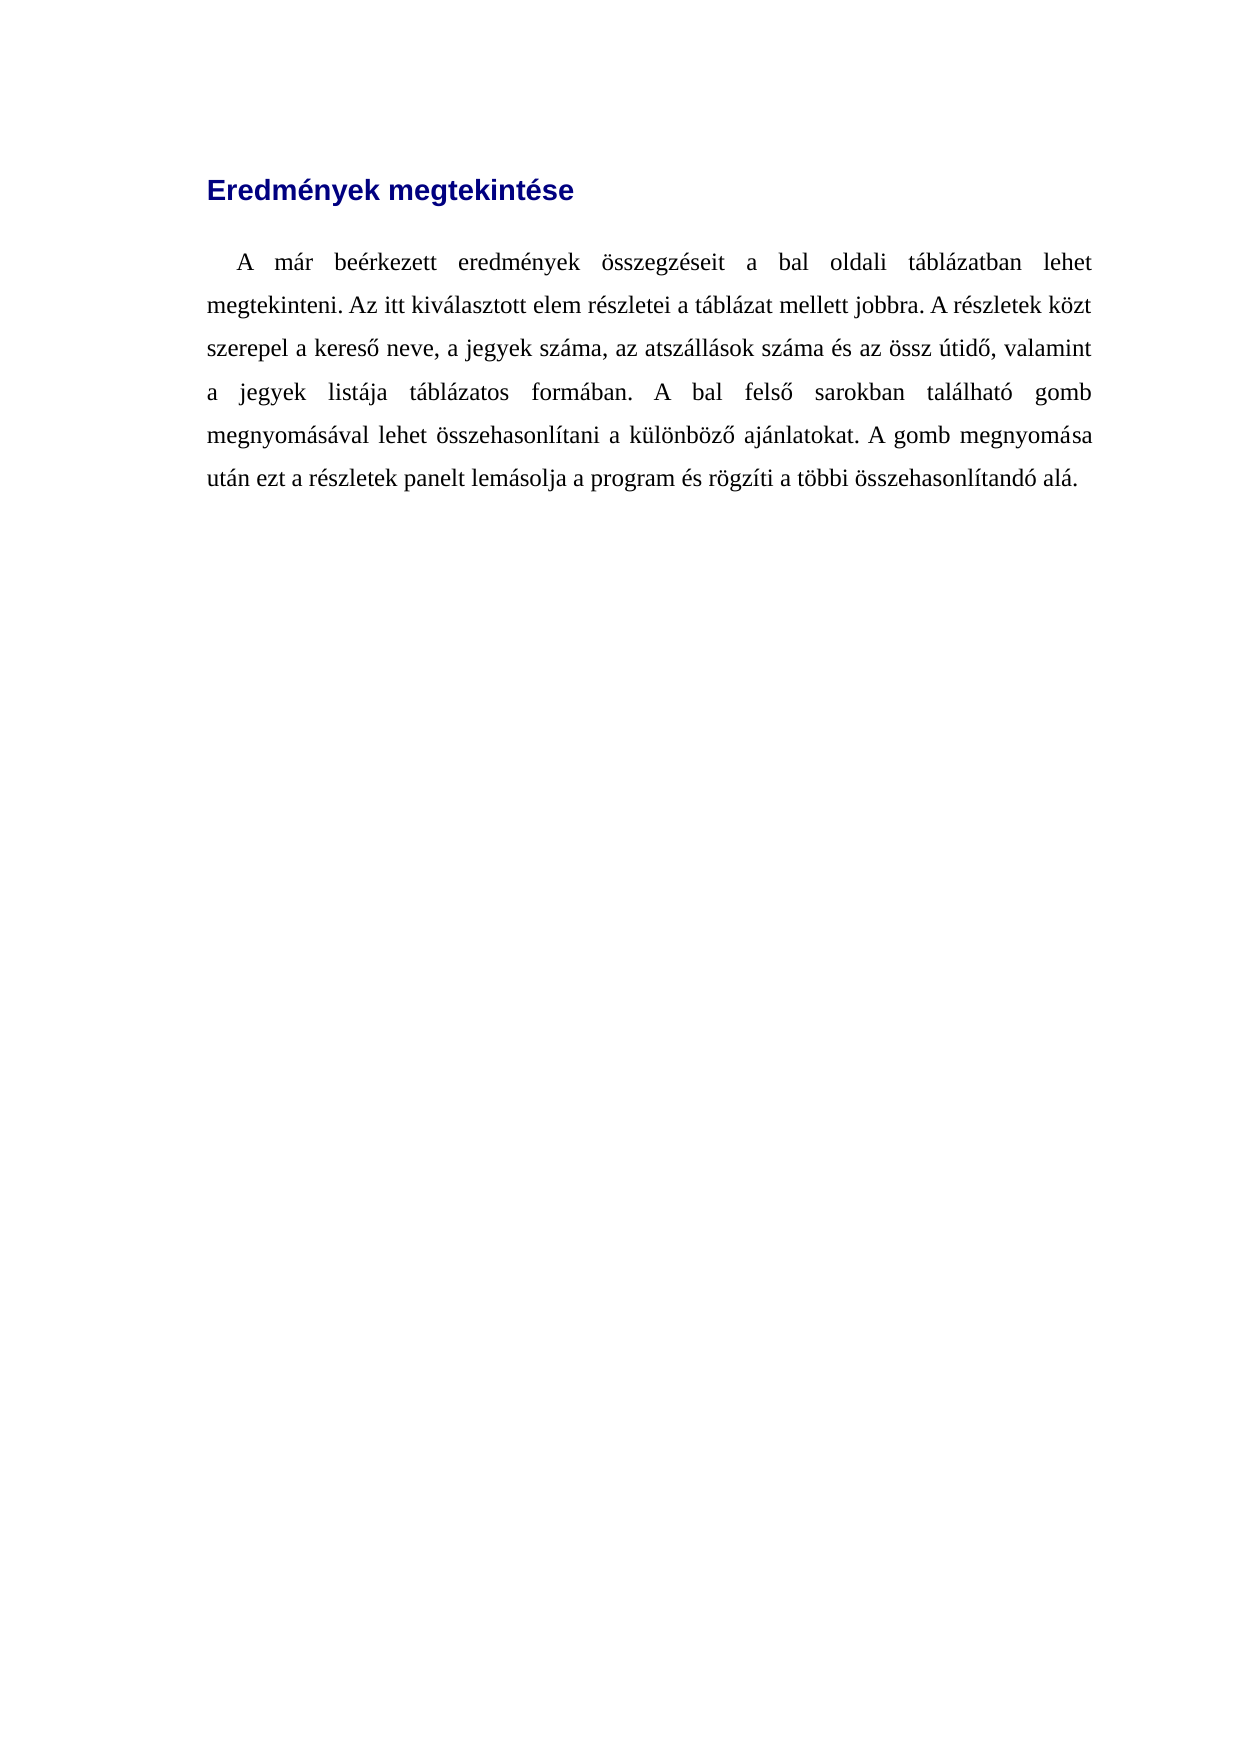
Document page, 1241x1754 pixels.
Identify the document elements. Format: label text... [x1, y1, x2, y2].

subtitle Eredmények megtekintése [207, 173, 1093, 206]
text A már beérkezett eredmények összegzéseit a bal oldali táblázatban lehet megtekinteni. Az itt kiválasztott elem részletei a táblázat mellett jobbra. A részletek közt szerepel a kereső neve, a jegyek száma, az atszállások száma és az össz útidő, valamint a jegyek listája táblázatos formában. A bal felső sarokban található gomb megnyomásával lehet összehasonlítani a különböző ajánlatokat. A gomb megnyomása után ezt a részletek panelt lemásolja a program és rögzíti a többi összehasonlítandó alá. [207, 247, 1093, 492]
